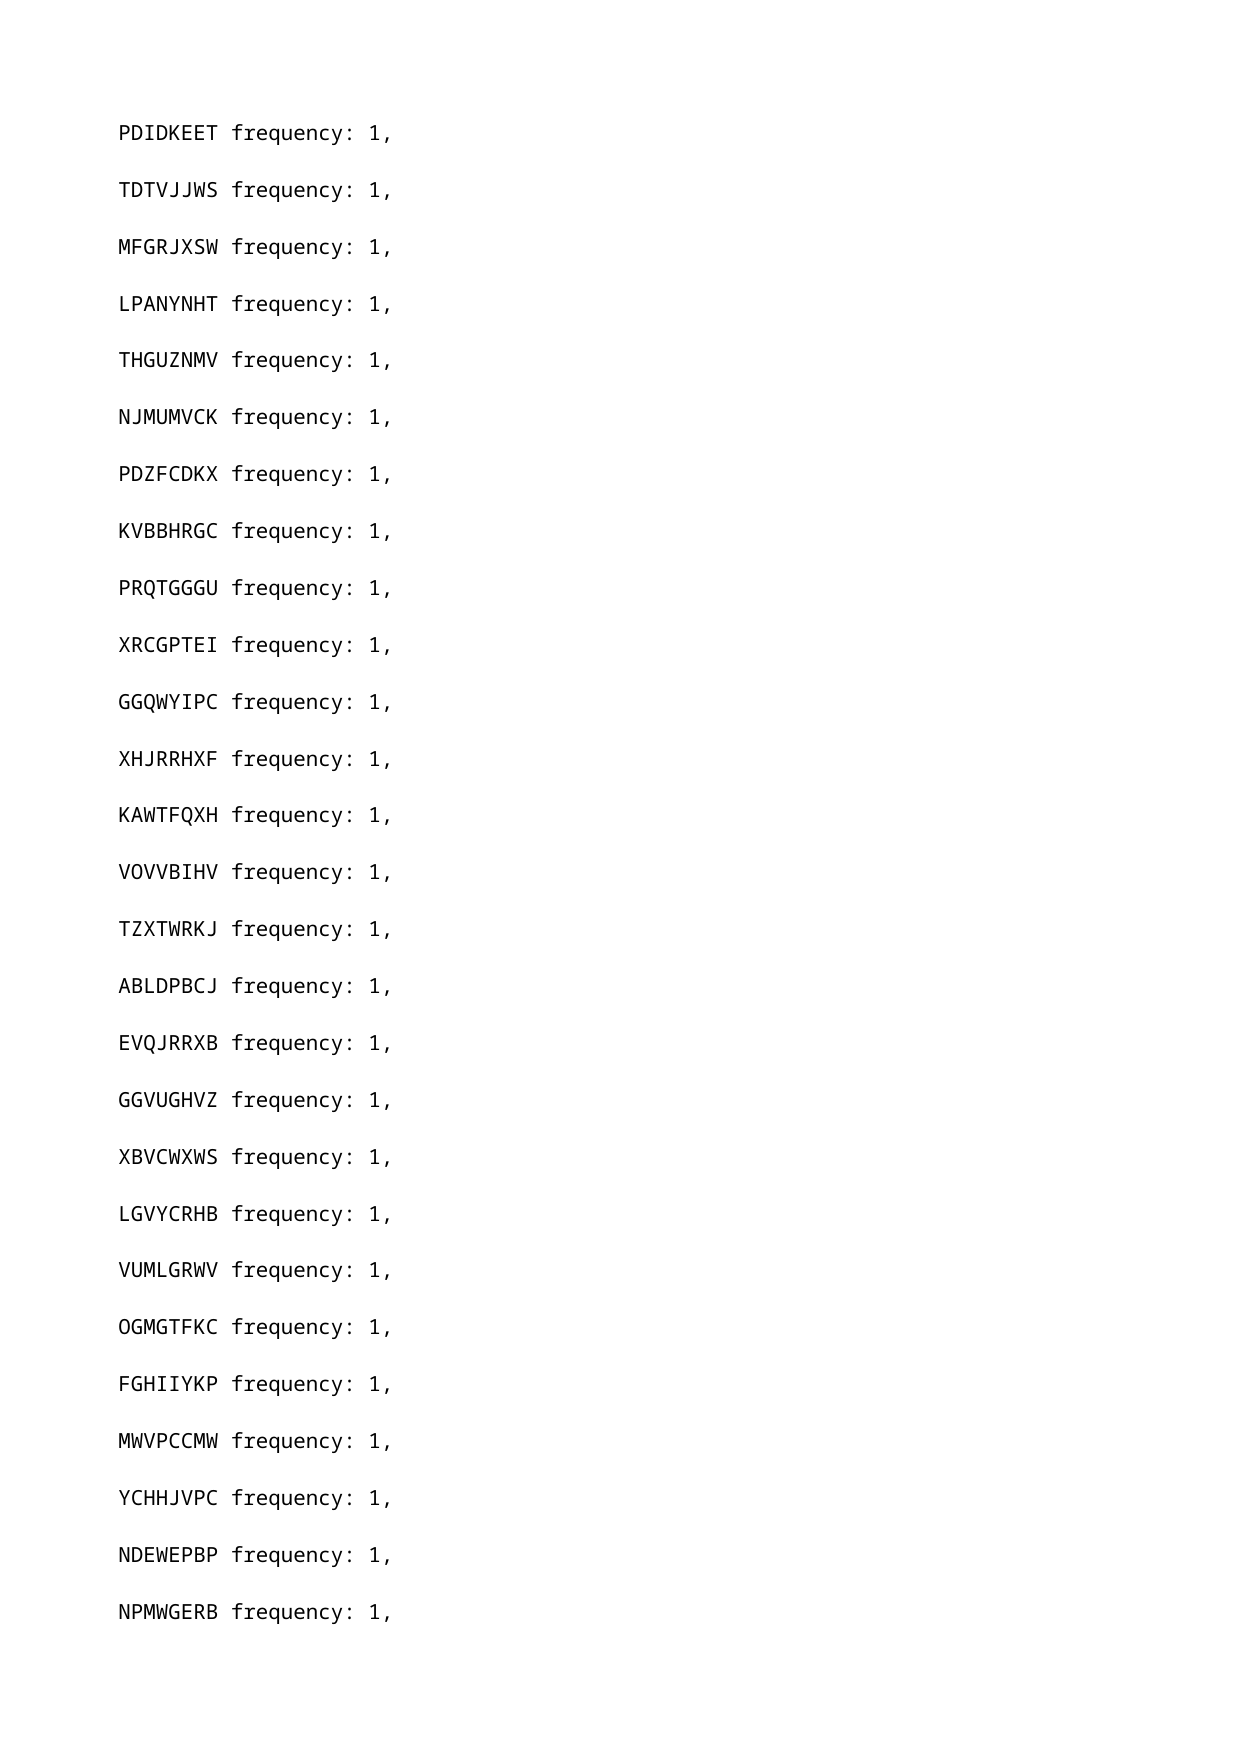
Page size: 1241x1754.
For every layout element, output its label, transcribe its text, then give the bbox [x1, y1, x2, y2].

text ABLDPBCJ frequency: 1, [118, 971, 1122, 1000]
text GGVUGHVZ frequency: 1, [118, 1085, 1122, 1113]
text GGQWYIPC frequency: 1, [118, 687, 1122, 715]
text NJMUMVCK frequency: 1, [118, 402, 1122, 431]
text VUMLGRWV frequency: 1, [118, 1256, 1122, 1284]
text PDIDKEET frequency: 1, [118, 118, 1122, 147]
text KAWTFQXH frequency: 1, [118, 801, 1122, 829]
text XBVCWXWS frequency: 1, [118, 1142, 1122, 1170]
text EVQJRRXB frequency: 1, [118, 1028, 1122, 1057]
text VOVVBIHV frequency: 1, [118, 857, 1122, 886]
text FGHIIYKP frequency: 1, [118, 1369, 1122, 1398]
text PRQTGGGU frequency: 1, [118, 573, 1122, 602]
text TDTVJJWS frequency: 1, [118, 175, 1122, 203]
text MFGRJXSW frequency: 1, [118, 232, 1122, 260]
text THGUZNMV frequency: 1, [118, 346, 1122, 374]
text PDZFCDKX frequency: 1, [118, 459, 1122, 488]
text OGMGTFKC frequency: 1, [118, 1312, 1122, 1341]
text KVBBHRGC frequency: 1, [118, 516, 1122, 545]
text MWVPCCMW frequency: 1, [118, 1426, 1122, 1455]
text LPANYNHT frequency: 1, [118, 289, 1122, 317]
text TZXTWRKJ frequency: 1, [118, 914, 1122, 943]
text NDEWEPBP frequency: 1, [118, 1540, 1122, 1568]
text LGVYCRHB frequency: 1, [118, 1199, 1122, 1227]
text XRCGPTEI frequency: 1, [118, 630, 1122, 658]
text YCHHJVPC frequency: 1, [118, 1483, 1122, 1512]
text NPMWGERB frequency: 1, [118, 1597, 1122, 1625]
text XHJRRHXF frequency: 1, [118, 744, 1122, 772]
